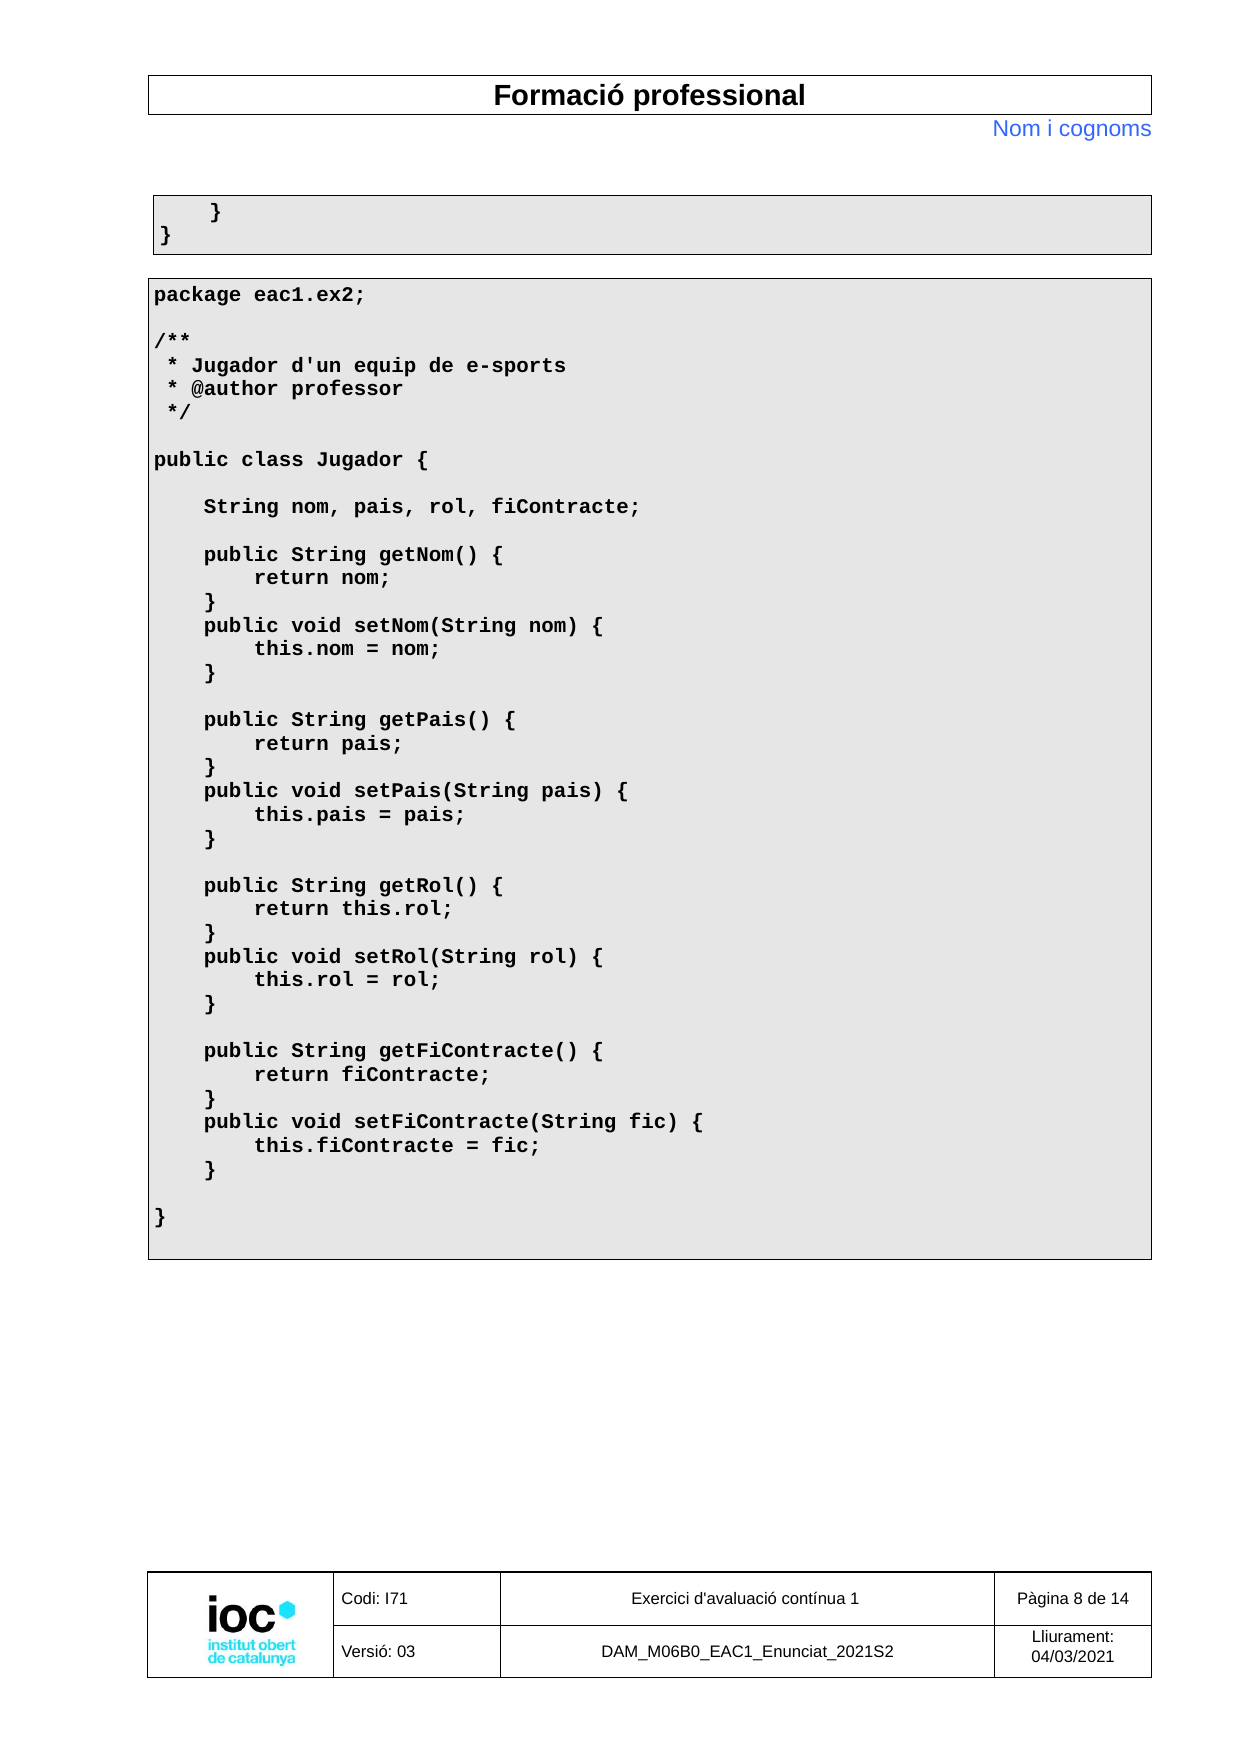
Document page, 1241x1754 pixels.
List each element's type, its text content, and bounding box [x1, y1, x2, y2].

picture [195, 1581, 309, 1677]
table_header package eac1.ex2; /** * Jugador d'un equip de e-sports * @author professor */ public class Jugador { String nom, pais, rol, fiContracte; public String getNom() { return nom; } public void setNom(String nom) { this.nom = nom; } public String getPais() { return pais; } public void setPais(String pais) { this.pais = pais; } public String getRol() { return this.rol; } public void setRol(String rol) { this.rol = rol; } public String getFiContracte() { return fiContracte; } public void setFiContracte(String fic) { this.fiContracte = fic; } } [149, 279, 1151, 1259]
table_header } } [154, 196, 1151, 254]
